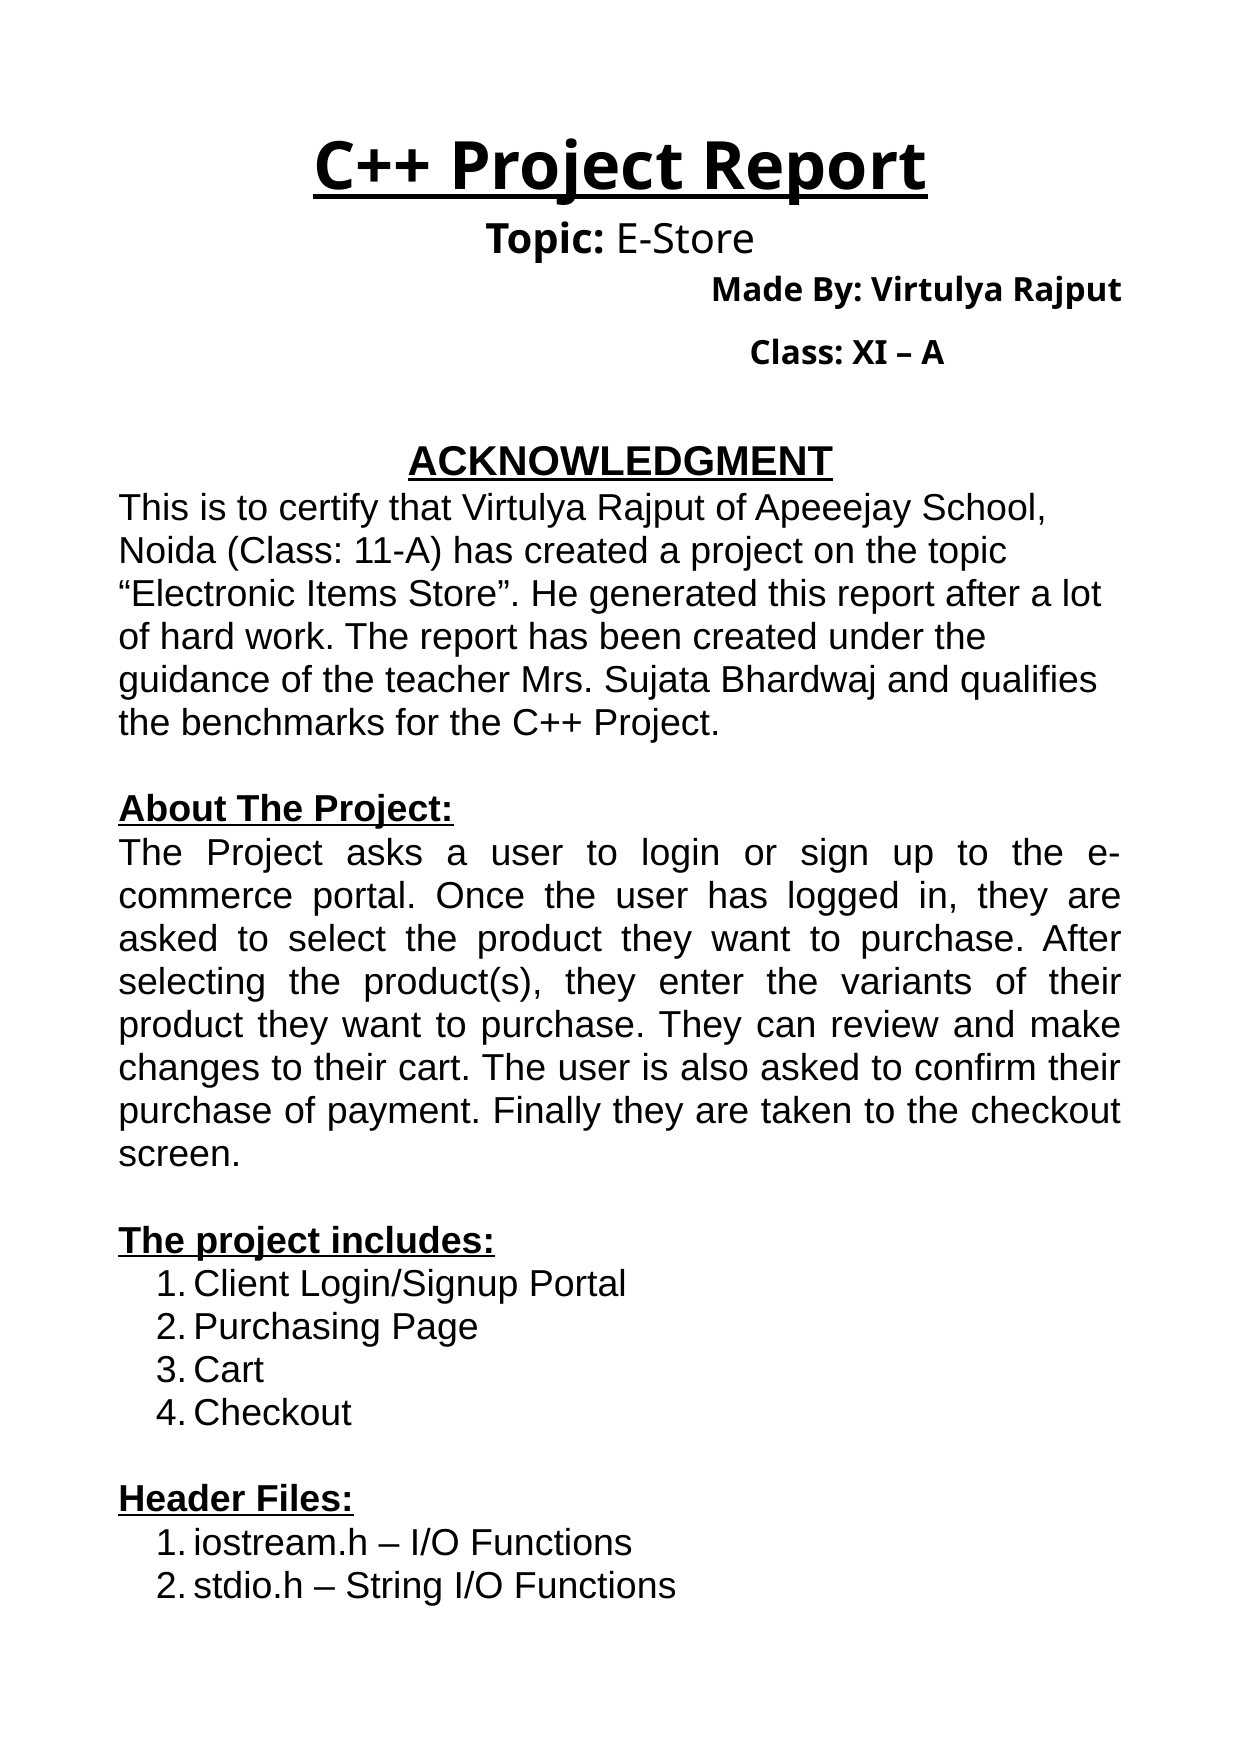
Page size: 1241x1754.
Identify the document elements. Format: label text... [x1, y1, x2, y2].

text The project includes: [118, 1218, 1122, 1261]
text Made By: Virtulya Rajput [118, 266, 1122, 311]
text ACKNOWLEDGMENT [118, 437, 1122, 485]
list Checkout [156, 1390, 1122, 1433]
list Cart [156, 1347, 1122, 1390]
text Class: XI – A [118, 311, 1122, 379]
text Header Files: [118, 1477, 1122, 1520]
text About The Project: [118, 787, 1122, 830]
text The Project asks a user to login or sign up to the e-commerce portal. Once the user has logged in, they are asked to select the product they want to purchase. After selecting the product(s), they enter the variants of their product they want to purchase. They can review and make changes to their cart. The user is also asked to confirm their purchase of payment. Finally they are taken to the checkout screen. [118, 830, 1122, 1175]
list iostream.h – I/O Functions [156, 1520, 1122, 1563]
list Client Login/Signup Portal [156, 1261, 1122, 1304]
text C++ Project Report [118, 118, 1122, 209]
text Topic: E-Store [118, 209, 1122, 266]
list Purchasing Page [156, 1304, 1122, 1347]
text This is to certify that Virtulya Rajput of Apeeejay School, Noida (Class: 11-A) has created a project on the topic “Electronic Items Store”. He generated this report after a lot of hard work. The report has been created under the guidance of the teacher Mrs. Sujata Bhardwaj and qualifies the benchmarks for the C++ Project. [118, 485, 1122, 743]
list stdio.h – String I/O Functions [156, 1563, 1122, 1606]
